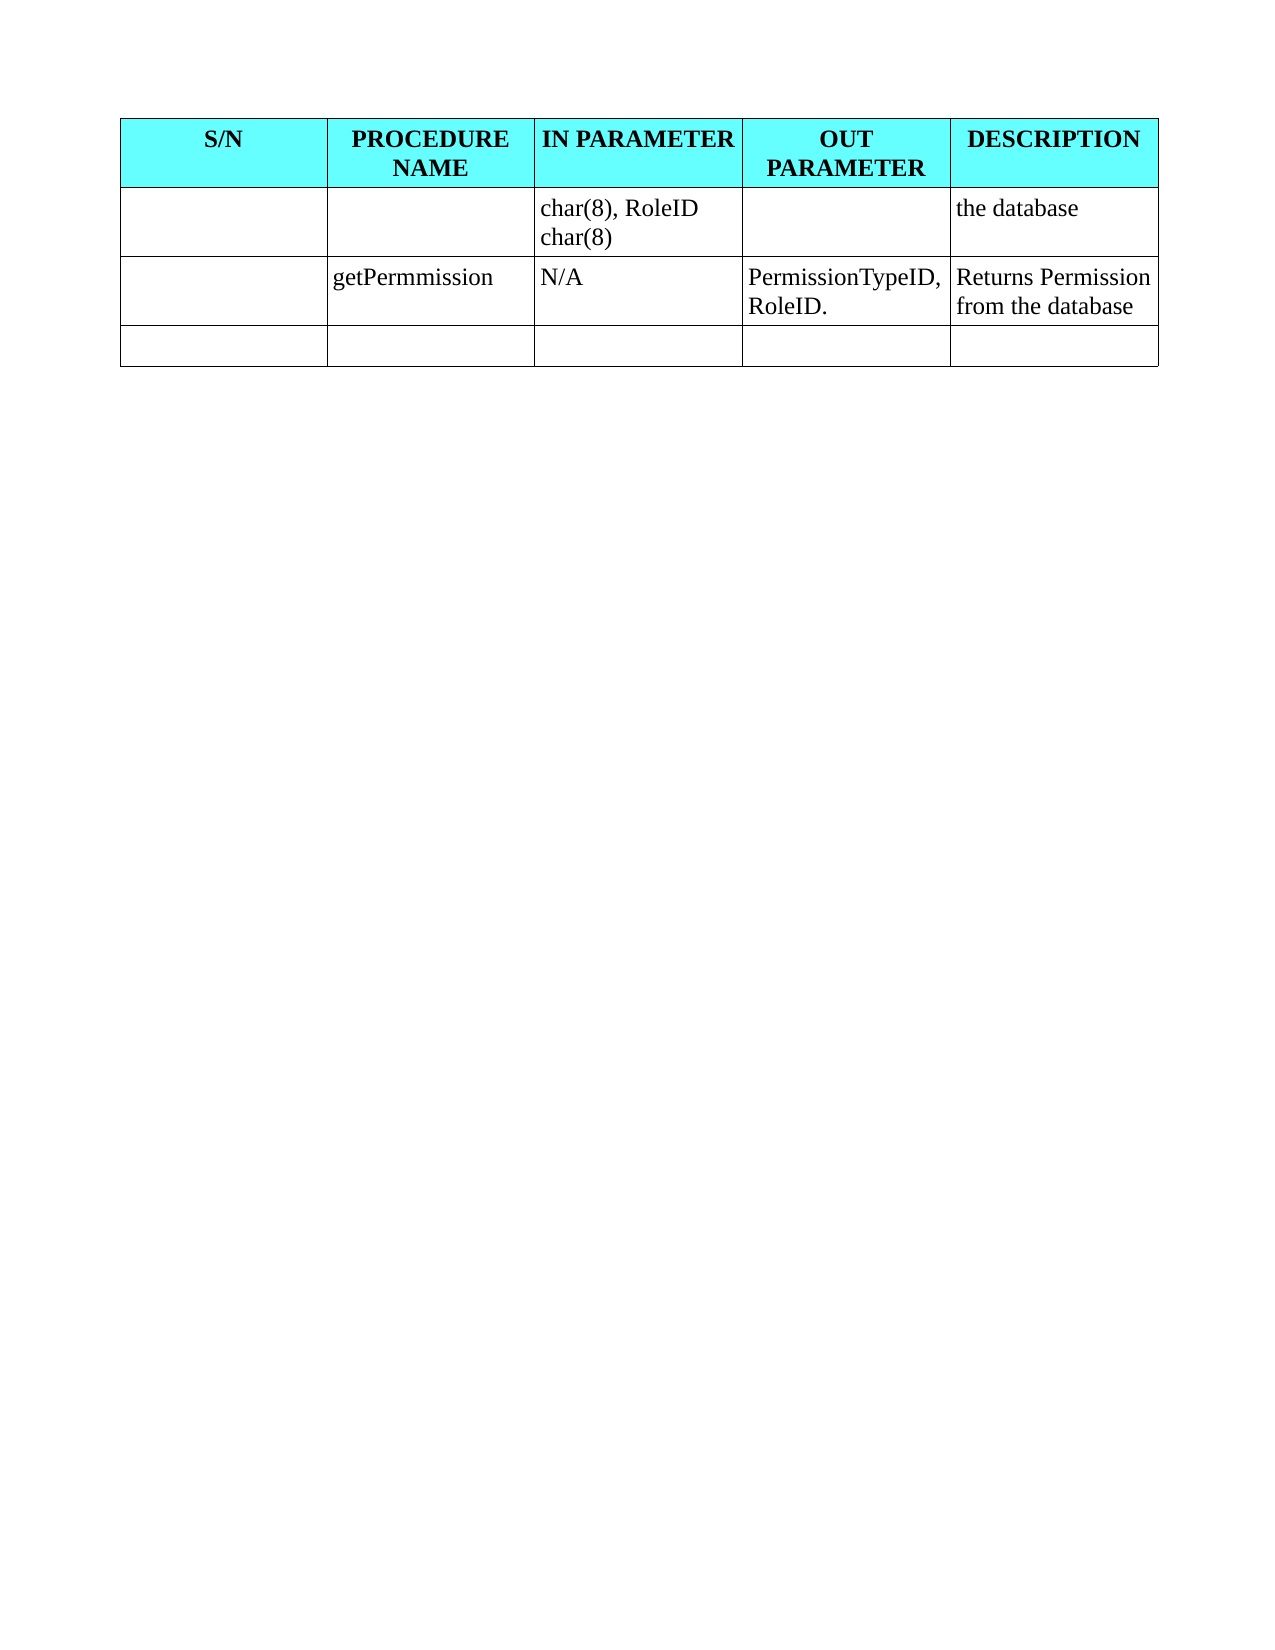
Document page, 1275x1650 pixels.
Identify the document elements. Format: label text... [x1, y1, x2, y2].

table_cell [121, 257, 327, 325]
table_cell getPermmission [328, 257, 534, 325]
table_header S/N [121, 119, 327, 187]
table_cell [328, 188, 534, 256]
table_cell [121, 188, 327, 256]
table_cell [535, 326, 742, 366]
table_cell [951, 326, 1158, 366]
table_header OUT PARAMETER [743, 119, 950, 187]
table_cell PermissionTypeID,RoleID. [743, 257, 950, 325]
table_header DESCRIPTION [951, 119, 1158, 187]
table_cell [328, 326, 534, 366]
table_cell [121, 326, 327, 366]
table_cell [743, 326, 950, 366]
table_cell Returns Permission from the database [951, 257, 1158, 325]
table_header IN PARAMETER [535, 119, 742, 187]
table_header PROCEDURE NAME [328, 119, 534, 187]
table_cell the database [951, 188, 1158, 256]
table_cell N/A [535, 257, 742, 325]
table_cell [743, 188, 950, 256]
table_cell char(8), RoleID char(8) [535, 188, 742, 256]
